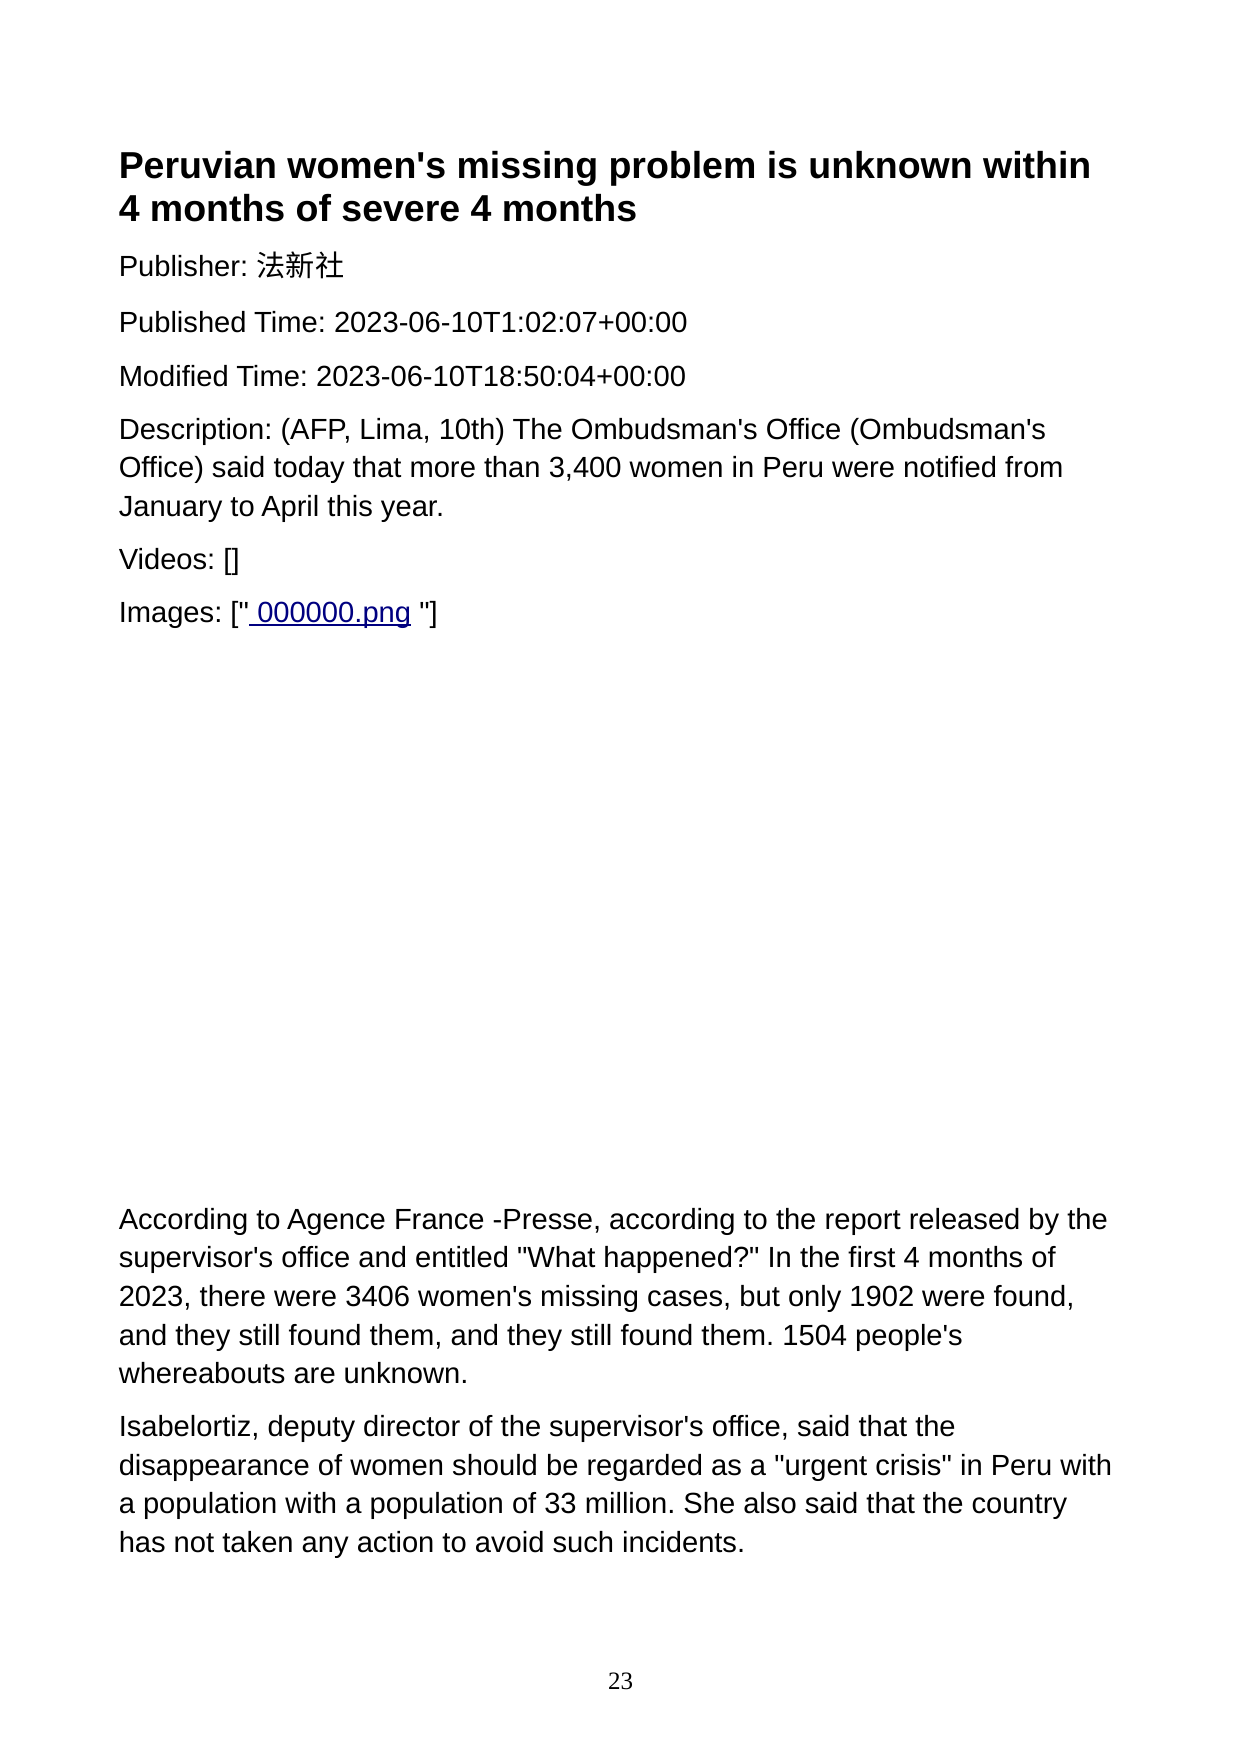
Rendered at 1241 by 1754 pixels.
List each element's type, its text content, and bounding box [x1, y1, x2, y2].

text Images: [" 000000.png "] [118, 595, 1122, 628]
subtitle Peruvian women's missing problem is unknown within 4 months of severe 4 months [118, 143, 1122, 230]
text Published Time: 2023-06-10T1:02:07+00:00 [118, 305, 1122, 339]
text According to Agence France -Presse, according to the report released by the supervisor's office and entitled "What happened?" In the first 4 months of 2023, there were 3406 women's missing cases, but only 1902 were found, and they still found them, and they still found them. 1504 people's whereabouts are unknown. [118, 648, 1122, 1390]
text Isabelortiz, deputy director of the supervisor's office, said that the disappearance of women should be regarded as a "urgent crisis" in Peru with a population with a population of 33 million. She also said that the country has not taken any action to avoid such incidents. [118, 1409, 1122, 1558]
text Publisher: 法新社 [118, 242, 1122, 284]
text Modified Time: 2023-06-10T18:50:04+00:00 [118, 358, 1122, 392]
text Description: (AFP, Lima, 10th) The Ombudsman's Office (Ombudsman's Office) said today that more than 3,400 women in Peru were notified from January to April this year. [118, 412, 1122, 522]
text Videos: [] [118, 542, 1122, 575]
